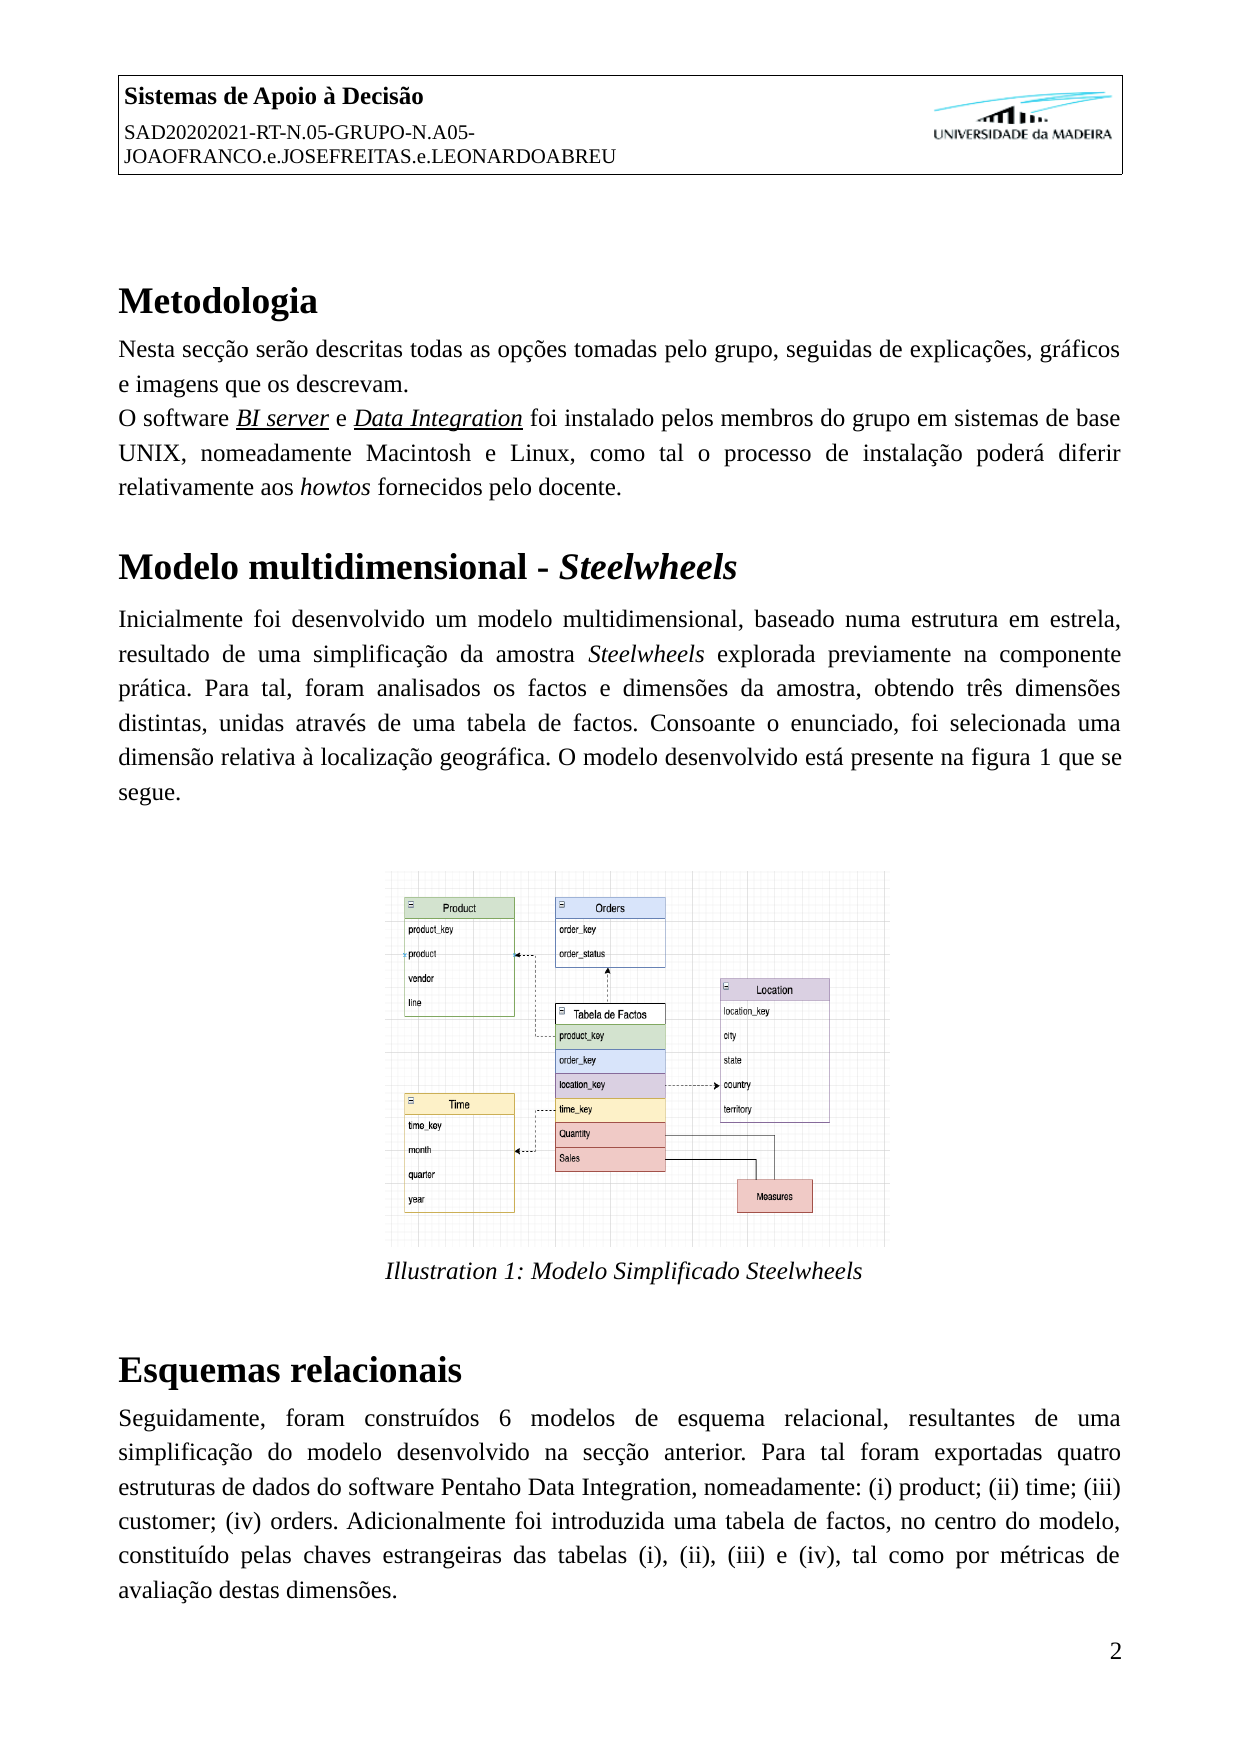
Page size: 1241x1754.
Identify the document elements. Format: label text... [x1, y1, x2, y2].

subtitle Esquemas relacionais [118, 1347, 1122, 1390]
picture [919, 80, 1120, 146]
picture [385, 871, 890, 1247]
subtitle Modelo multidimensional - Steelwheels [118, 544, 1122, 587]
text Illustration 1: Modelo Simplificado Steelwheels [385, 1247, 890, 1285]
subtitle Metodologia [118, 279, 1122, 322]
text Nesta secção serão descritas todas as opções tomadas pelo grupo, seguidas de explicações, gráficos e imagens que os descrevam. [118, 334, 1122, 397]
text O software BI server e Data Integration foi instalado pelos membros do grupo em sistemas de base UNIX, nomeadamente Macintosh e Linux, como tal o processo de instalação poderá diferir relativamente aos howtos fornecidos pelo docente. [118, 403, 1122, 501]
text Inicialmente foi desenvolvido um modelo multidimensional, baseado numa estrutura em estrela, resultado de uma simplificação da amostra Steelwheels explorada previamente na componente prática. Para tal, foram analisados os factos e dimensões da amostra, obtendo três dimensões distintas, unidas através de uma tabela de factos. Consoante o enunciado, foi selecionada uma dimensão relativa à localização geográfica. O modelo desenvolvido está presente na figura 1 que se segue. [118, 604, 1122, 805]
text Seguidamente, foram construídos 6 modelos de esquema relacional, resultantes de uma simplificação do modelo desenvolvido na secção anterior. Para tal foram exportadas quatro estruturas de dados do software Pentaho Data Integration, nomeadamente: (i) product; (ii) time; (iii) customer; (iv) orders. Adicionalmente foi introduzida uma tabela de factos, no centro do modelo, constituído pelas chaves estrangeiras das tabelas (i), (ii), (iii) e (iv), tal como por métricas de avaliação destas dimensões. [118, 1403, 1122, 1604]
